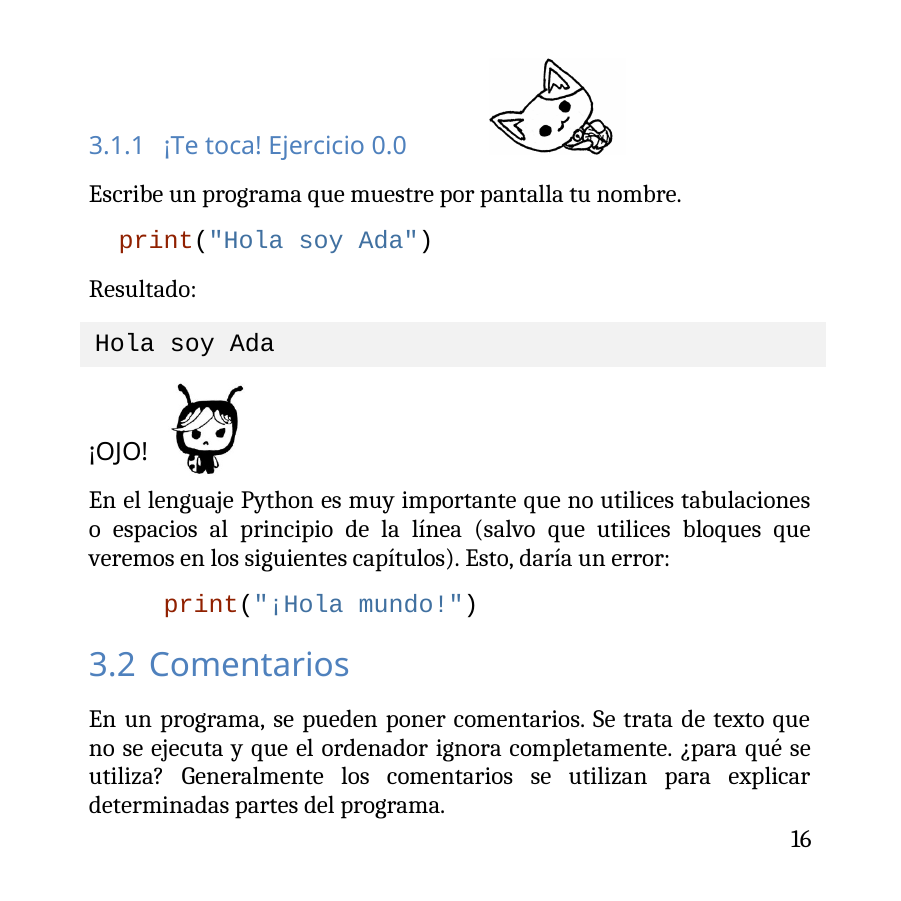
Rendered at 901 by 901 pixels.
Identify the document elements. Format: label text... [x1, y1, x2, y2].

text En un programa, se pueden poner comentarios. Se trata de texto que no se ejecuta y que el ordenador ignora completamente. ¿para qué se utiliza? Generalmente los comentarios se utilizan para explicar determinadas partes del programa. [89, 705, 811, 820]
picture [488, 58, 627, 155]
picture [167, 377, 253, 478]
text ¡OJO! [89, 433, 167, 468]
subtitle Comentarios [89, 641, 811, 686]
text En el lenguaje Python es muy importante que no utilices tabulaciones o espacios al principio de la línea (salvo que utilices bloques que veremos en los siguientes capítulos). Esto, daría un error: [89, 486, 811, 573]
text Hola soy Ada [86, 329, 820, 361]
subtitle ¡Te toca! Ejercicio 0.0 [89, 127, 811, 161]
text Resultado: [89, 275, 811, 303]
text print("Hola soy Ada") [118, 228, 811, 256]
text print("¡Hola mundo!") [118, 591, 811, 620]
text [253, 433, 811, 468]
text Escribe un programa que muestre por pantalla tu nombre. [89, 180, 811, 209]
